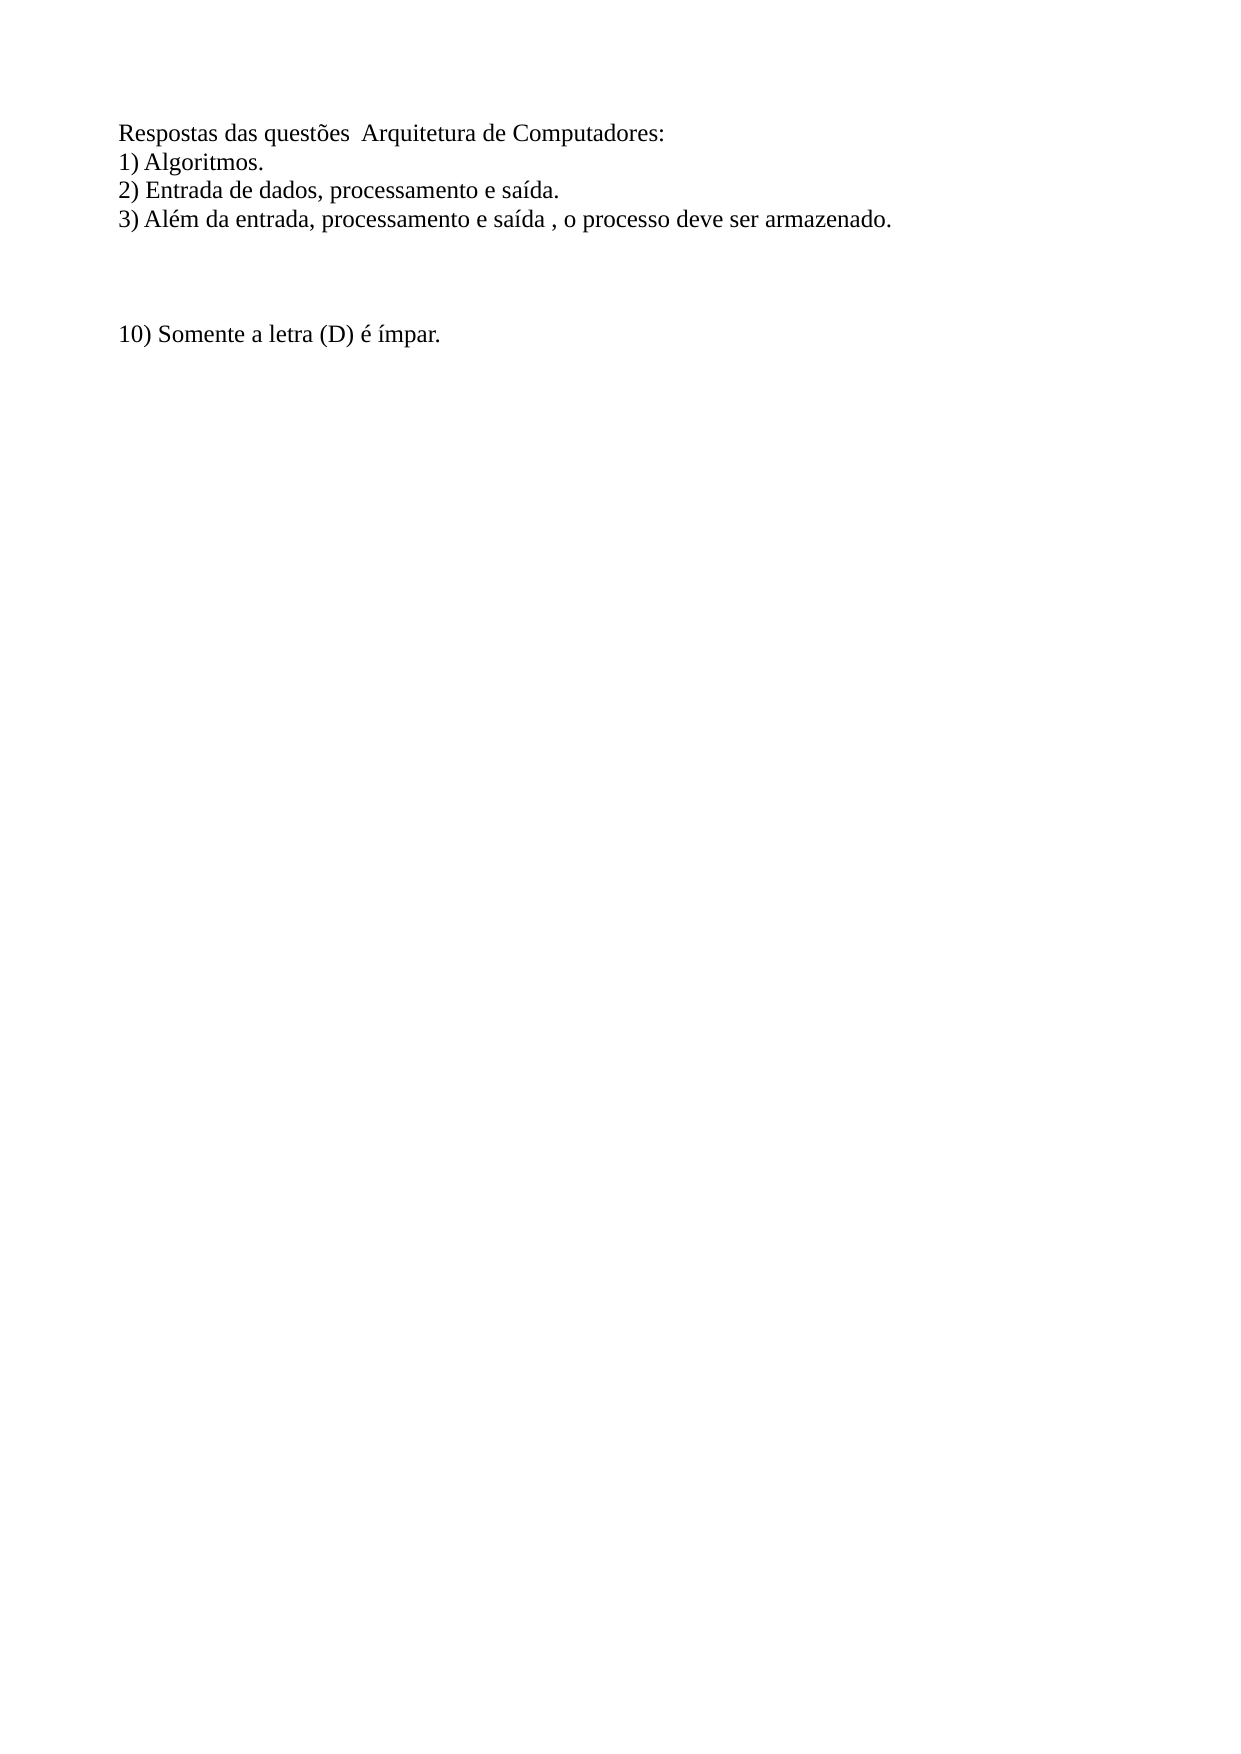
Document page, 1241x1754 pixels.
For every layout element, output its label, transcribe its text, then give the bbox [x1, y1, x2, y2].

text 2) Entrada de dados, processamento e saída. [118, 176, 1122, 204]
text 3) Além da entrada, processamento e saída , o processo deve ser armazenado. [118, 204, 1122, 233]
text 1) Algoritmos. [118, 147, 1122, 176]
text 10) Somente a letra (D) é ímpar. [118, 319, 1122, 348]
text Respostas das questões Arquitetura de Computadores: [118, 118, 1122, 147]
